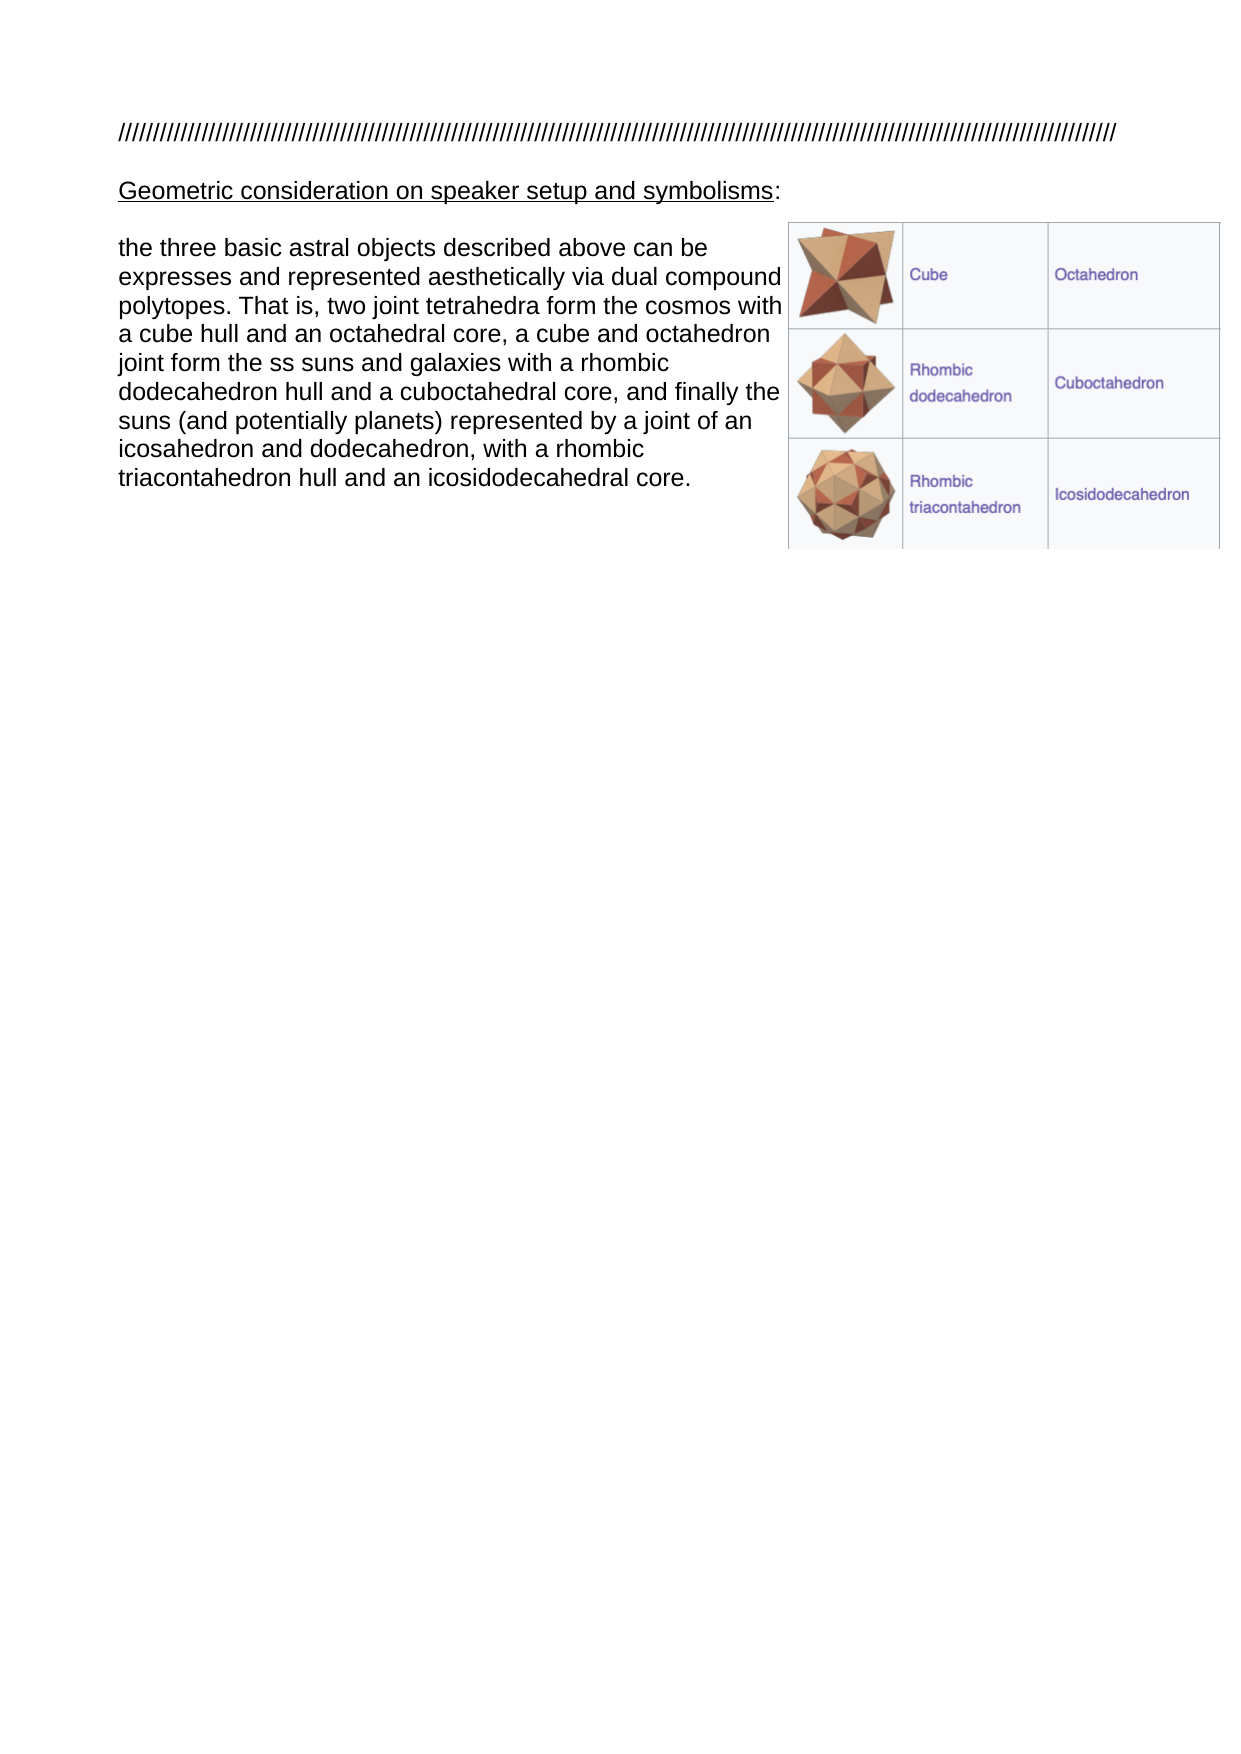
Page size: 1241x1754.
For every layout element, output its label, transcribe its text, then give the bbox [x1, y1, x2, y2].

text the three basic astral objects described above can be expresses and represented aesthetically via dual compound polytopes. That is, two joint tetrahedra form the cosmos with a cube hull and an octahedral core, a cube and octahedron joint form the ss suns and galaxies with a rhombic dodecahedron hull and a cuboctahedral core, and finally the suns (and potentially planets) represented by a joint of an icosahedron and dodecahedron, with a rhombic triacontahedron hull and an icosidodecahedral core. [118, 233, 787, 492]
text //////////////////////////////////////////////////////////////////////////////////////////////////////////////////////////////////////////////// [118, 118, 1122, 147]
picture [787, 222, 1221, 549]
text Geometric consideration on speaker setup and symbolisms: [118, 176, 1122, 204]
